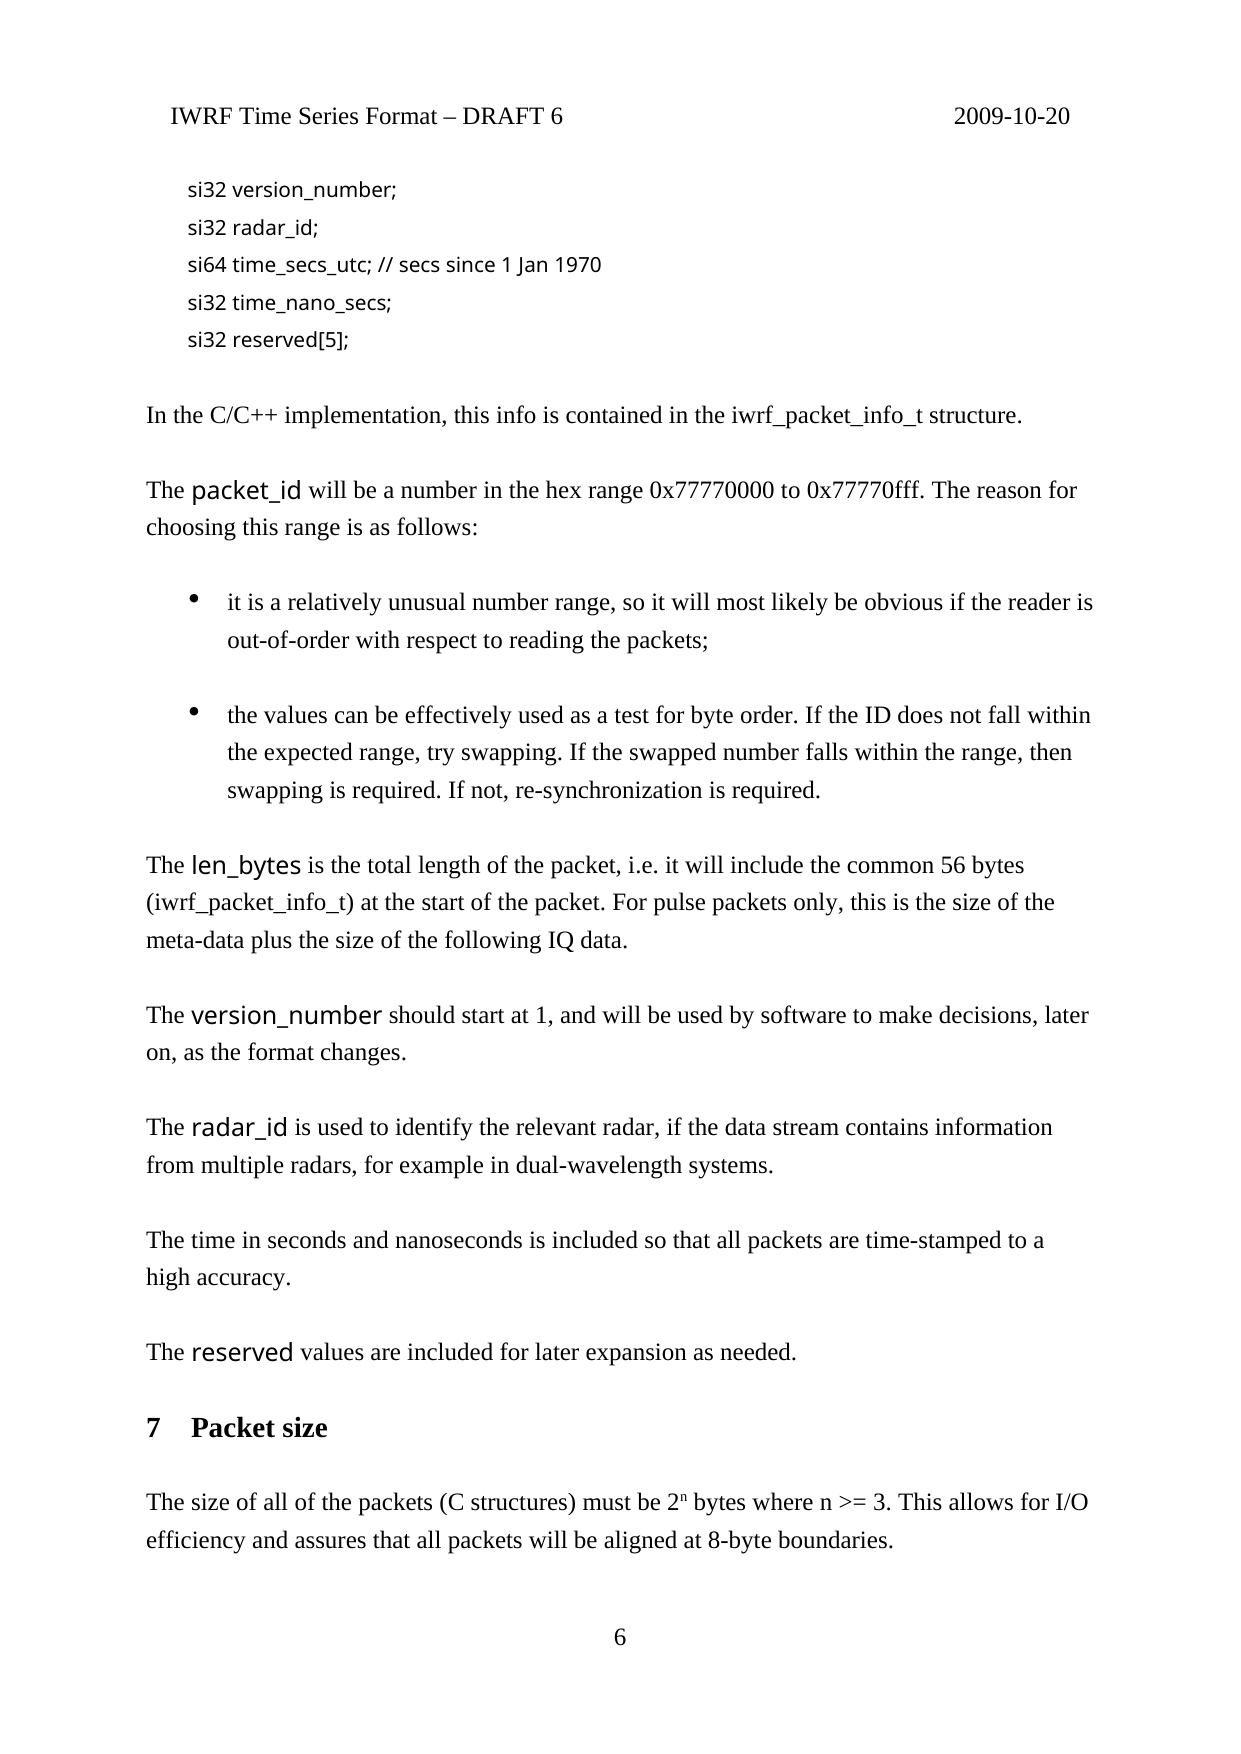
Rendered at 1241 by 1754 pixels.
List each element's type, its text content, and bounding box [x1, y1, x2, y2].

text The reserved values are included for later expansion as needed. [146, 1327, 1094, 1364]
text The len_bytes is the total length of the packet, i.e. it will include the common 56 bytes (iwrf_packet_info_t) at the start of the packet. For pulse packets only, this is the size of the meta-data plus the size of the following IQ data. [146, 839, 1094, 952]
list it is a relatively unusual number range, so it will most likely be obvious if the reader is out-of-order with respect to reading the packets; [189, 577, 1094, 652]
list the values can be effectively used as a test for byte order. If the ID does not fall within the expected range, try swapping. If the swapped number falls within the range, then swapping is required. If not, re-synchronization is required. [189, 689, 1094, 802]
text The version_number should start at 1, and will be used by software to make decisions, later on, as the format changes. [146, 989, 1094, 1064]
text si32 version_number; [187, 164, 1094, 202]
text The packet_id will be a number in the hex range 0x77770000 to 0x77770fff. The reason for choosing this range is as follows: [146, 464, 1094, 539]
text si32 time_nano_secs; [187, 277, 1094, 314]
text si32 reserved[5]; [187, 314, 1094, 352]
text si32 radar_id; [187, 202, 1094, 239]
subtitle Packet size [146, 1402, 1094, 1439]
text The radar_id is used to identify the relevant radar, if the data stream contains information from multiple radars, for example in dual-wavelength systems. [146, 1102, 1094, 1177]
text The time in seconds and nanoseconds is included so that all packets are time-stamped to a high accuracy. [146, 1214, 1094, 1289]
text In the C/C++ implementation, this info is contained in the iwrf_packet_info_t structure. [146, 389, 1094, 427]
text The size of all of the packets (C structures) must be 2n bytes where n >= 3. This allows for I/O efficiency and assures that all packets will be aligned at 8-byte boundaries. [146, 1477, 1094, 1552]
text si64 time_secs_utc; // secs since 1 Jan 1970 [187, 239, 1094, 277]
